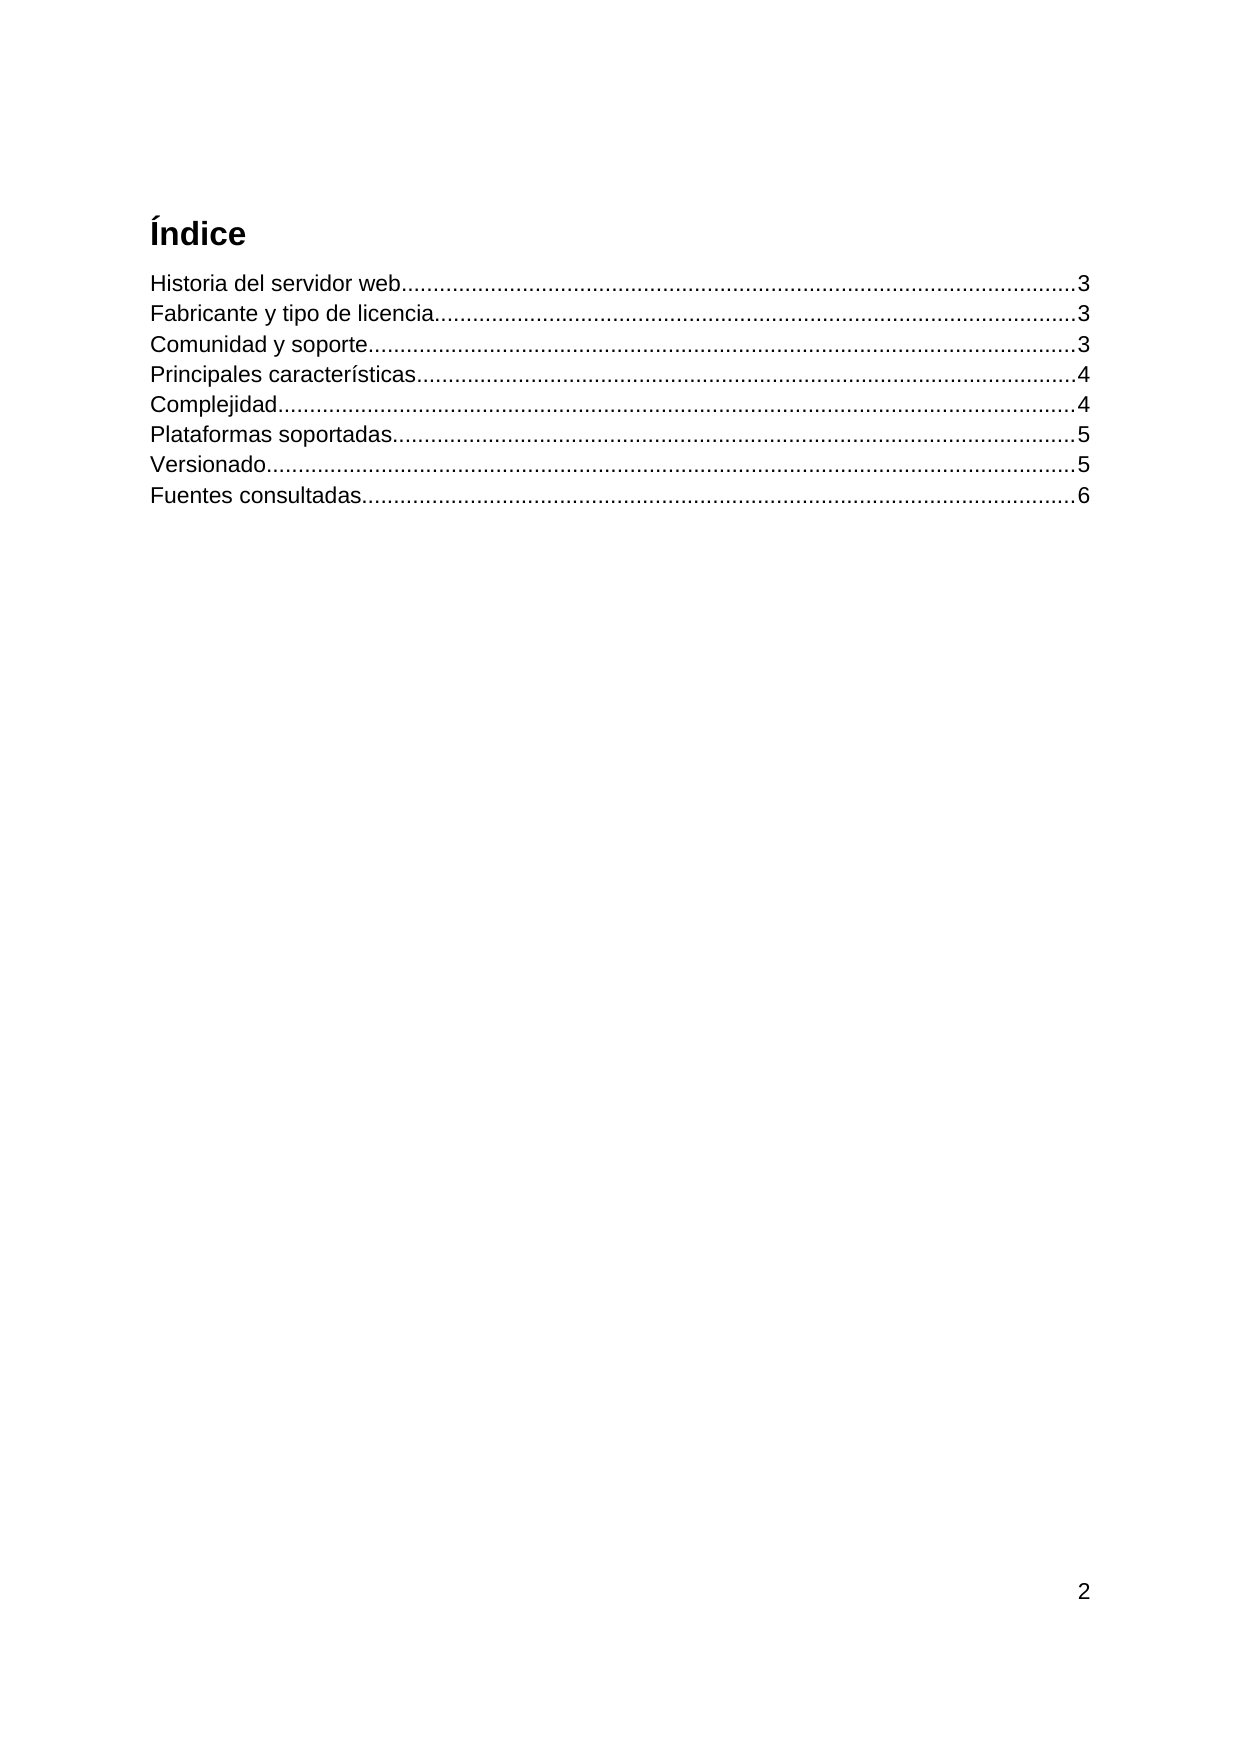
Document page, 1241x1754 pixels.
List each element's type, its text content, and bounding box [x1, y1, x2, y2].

text Principales características 4 [150, 361, 1090, 387]
subtitle Índice [150, 213, 1090, 252]
text Fabricante y tipo de licencia 3 [150, 300, 1090, 327]
text Complejidad 4 [150, 391, 1090, 417]
text Versionado 5 [150, 451, 1090, 478]
text Fuentes consultadas 6 [150, 482, 1090, 508]
text Plataformas soportadas 5 [150, 421, 1090, 448]
text Historia del servidor web 3 [150, 270, 1090, 297]
text Comunidad y soporte 3 [150, 331, 1090, 357]
